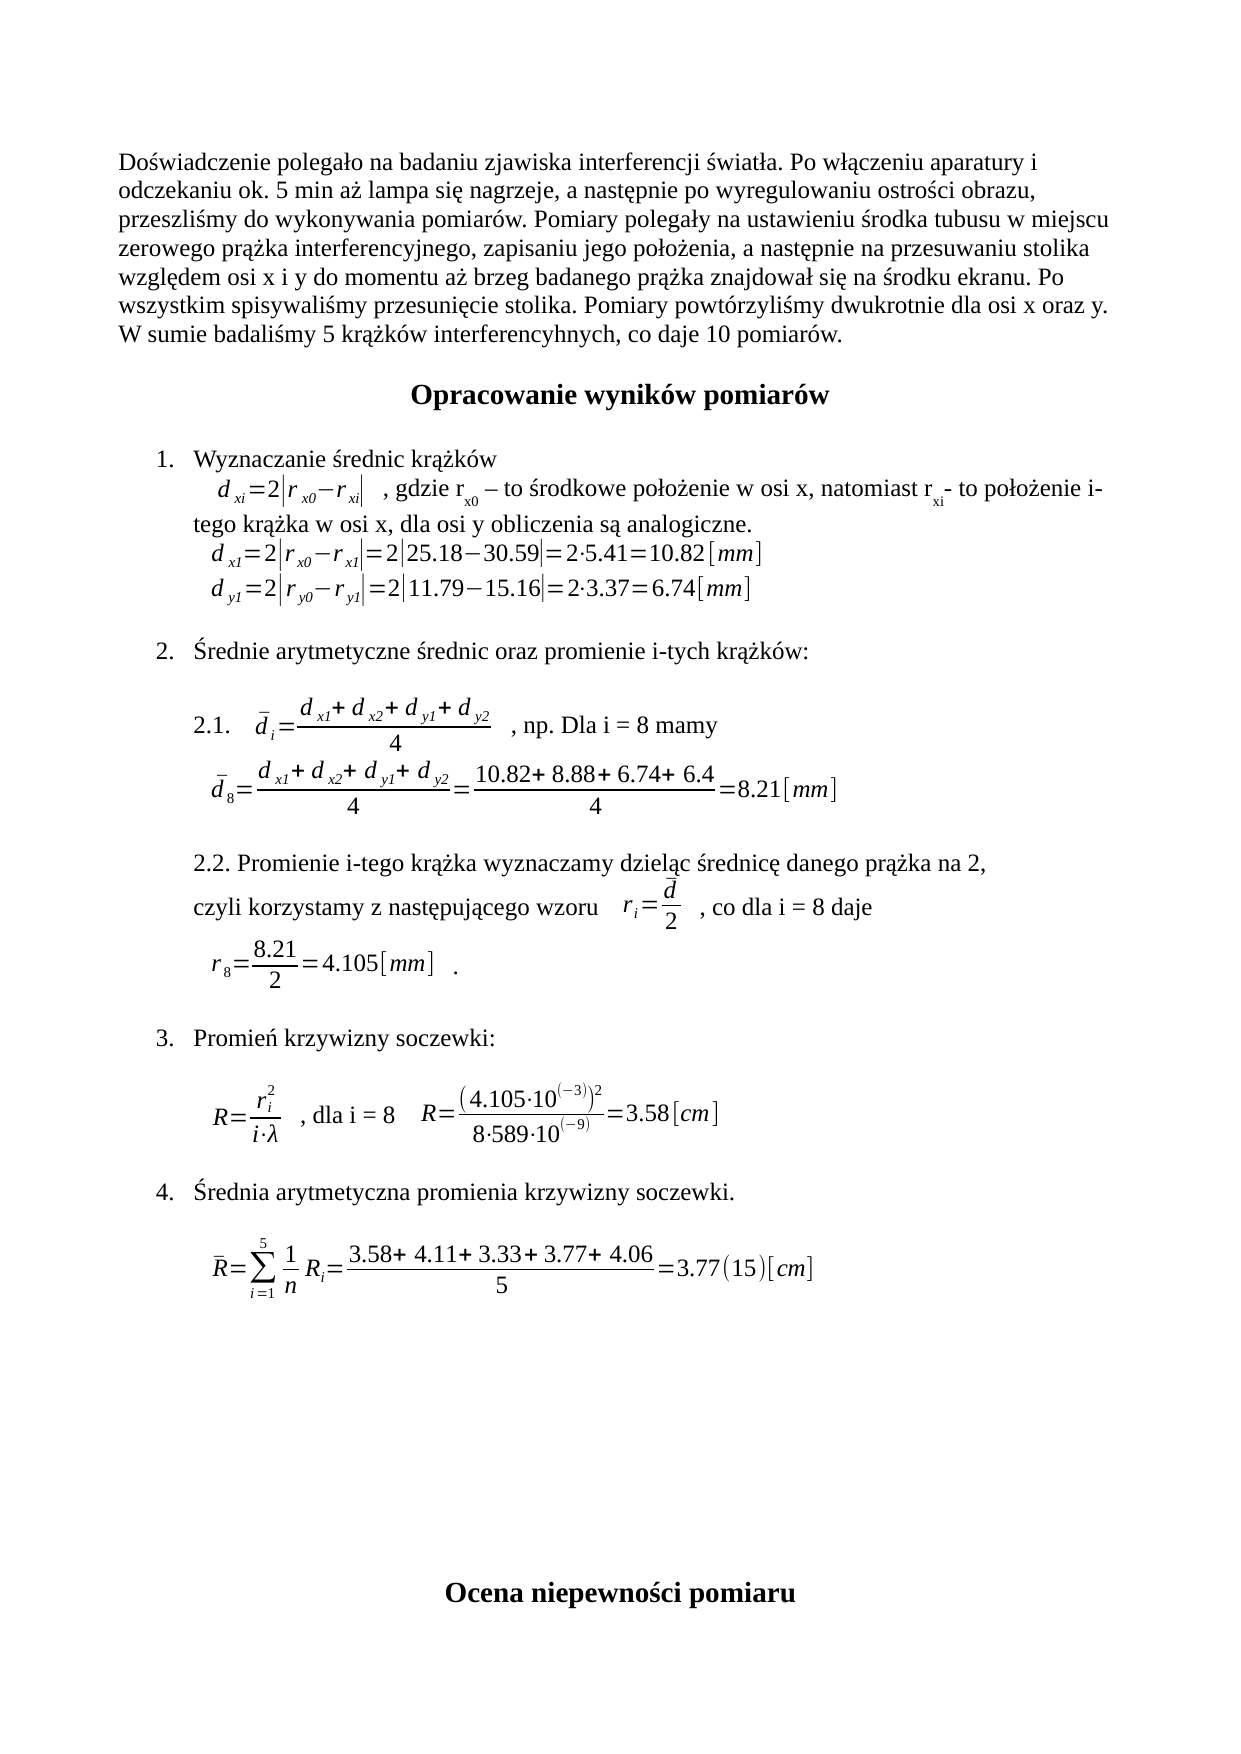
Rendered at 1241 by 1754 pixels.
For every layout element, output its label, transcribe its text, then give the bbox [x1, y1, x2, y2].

list Średnie arytmetyczne średnic oraz promienie i-tych krążków: [156, 636, 1122, 665]
list 2.1. , np. Dla i = 8 mamy [156, 693, 1122, 819]
text Opracowanie wyników pomiarów [118, 377, 1122, 410]
list Promień krzywizny soczewki: [156, 1023, 1122, 1052]
text Doświadczenie polegało na badaniu zjawiska interferencji światła. Po włączeniu aparatury i odczekaniu ok. 5 min aż lampa się nagrzeje, a następnie po wyregulowaniu ostrości obrazu, przeszliśmy do wykonywania pomiarów. Pomiary polegały na ustawieniu środka tubusu w miejscu zerowego prążka interferencyjnego, zapisaniu jego położenia, a następnie na przesuwaniu stolika względem osi x i y do momentu aż brzeg badanego prążka znajdował się na środku ekranu. Po wszystkim spisywaliśmy przesunięcie stolika. Pomiary powtórzyliśmy dwukrotnie dla osi x oraz y. W sumie badaliśmy 5 krążków interferencyhnych, co daje 10 pomiarów. [118, 147, 1122, 348]
list Wyznaczanie średnic krążków [156, 444, 1122, 473]
list Średnia arytmetyczna promienia krzywizny soczewki. [156, 1177, 1122, 1206]
list , gdzie rx0 – to środkowe położenie w osi x, natomiast rxi- to położenie i-tego krążka w osi x, dla osi y obliczenia są analogiczne. [156, 473, 1122, 538]
list , dla i = 8 [156, 1081, 1122, 1148]
list czyli korzystamy z następującego wzoru , co dla i = 8 daje . [156, 877, 1122, 995]
list 2.2. Promienie i-tego krążka wyznaczamy dzieląc średnicę danego prążka na 2, [156, 848, 1122, 877]
text Ocena niepewności pomiaru [118, 1575, 1122, 1608]
